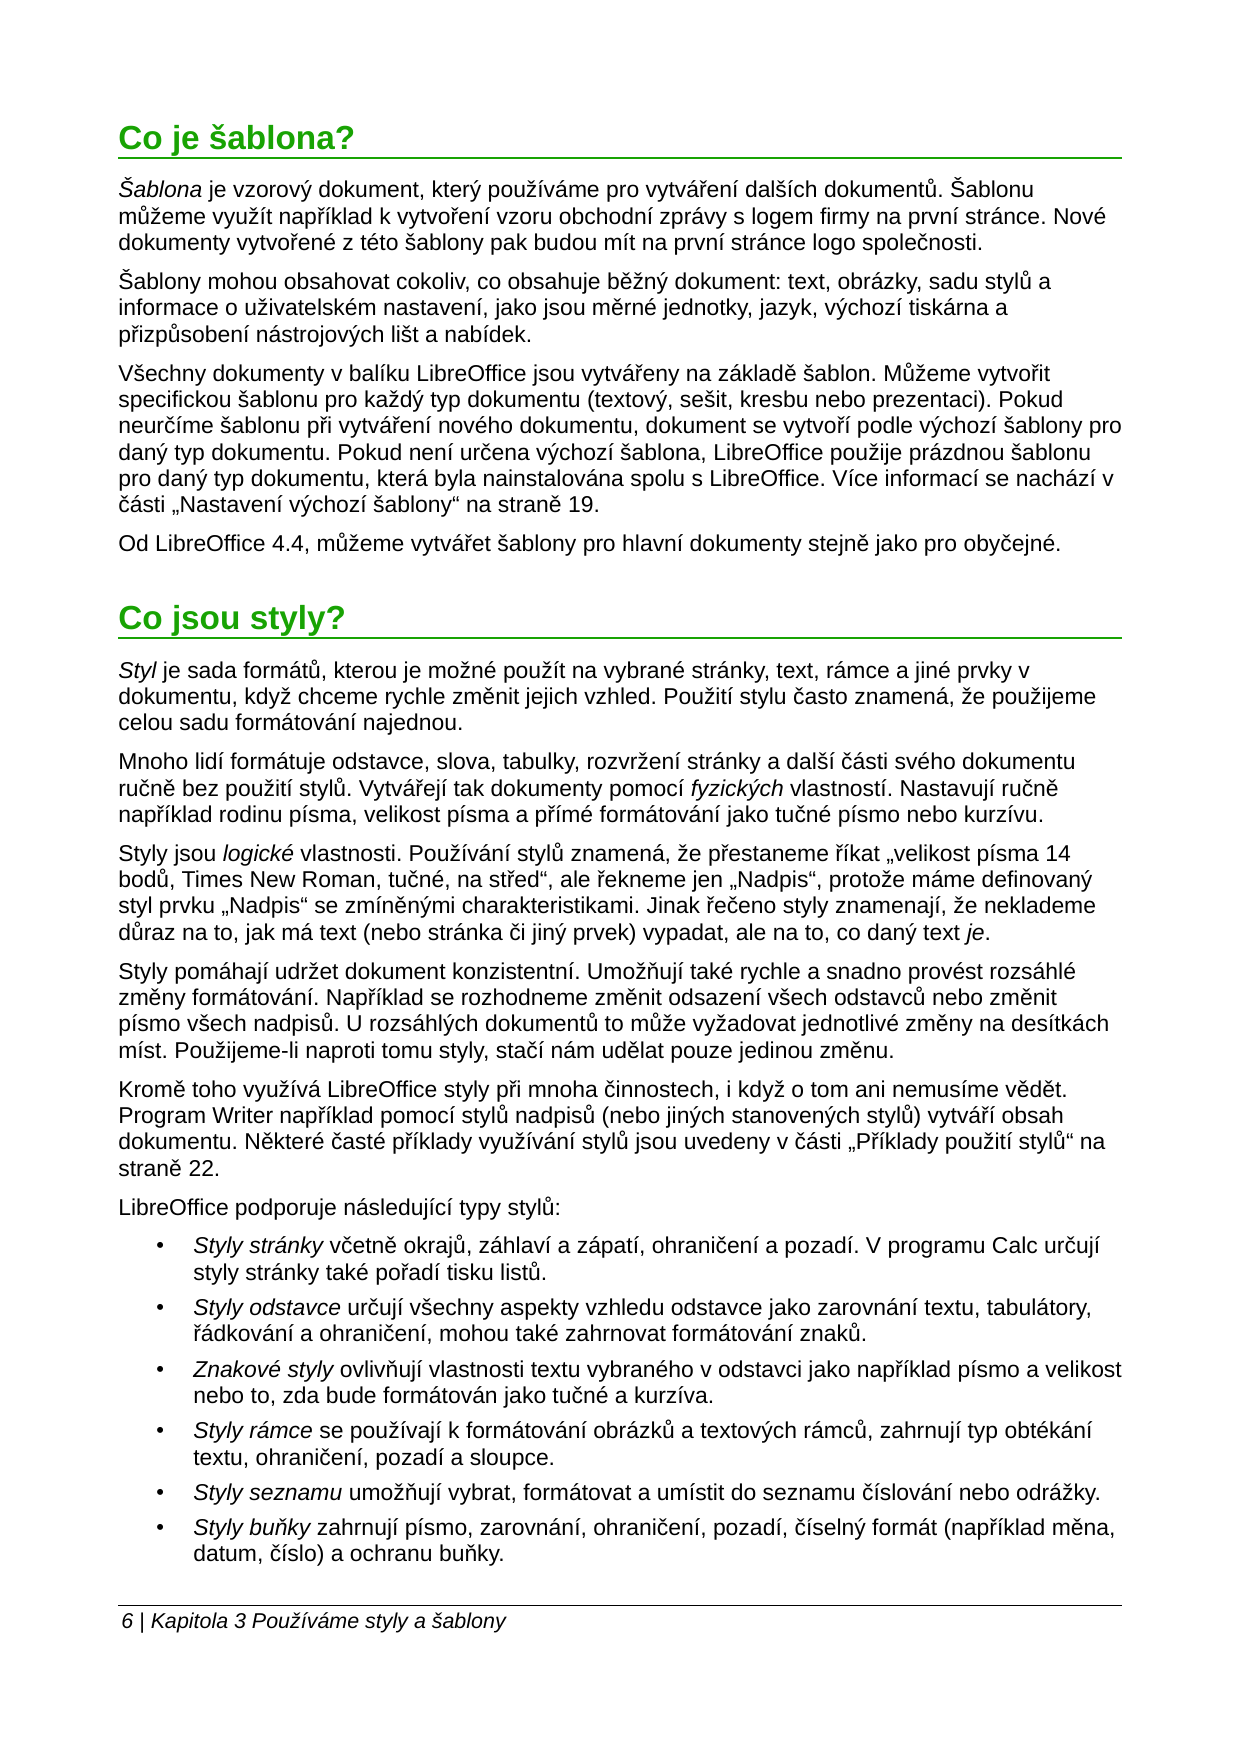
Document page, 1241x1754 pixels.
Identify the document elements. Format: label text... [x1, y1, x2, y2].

text Mnoho lidí formátuje odstavce, slova, tabulky, rozvržení stránky a další části svého dokumentu ručně bez použití stylů. Vytvářejí tak dokumenty pomocí fyzických vlastností. Nastavují ručně například rodinu písma, velikost písma a přímé formátování jako tučné písmo nebo kurzívu. [118, 748, 1122, 827]
text Styl je sada formátů, kterou je možné použít na vybrané stránky, text, rámce a jiné prvky v dokumentu, když chceme rychle změnit jejich vzhled. Použití stylu často znamená, že použijeme celou sadu formátování najednou. [118, 657, 1122, 736]
subtitle Co je šablona? [118, 118, 1122, 157]
text Styly jsou logické vlastnosti. Používání stylů znamená, že přestaneme říkat „velikost písma 14 bodů, Times New Roman, tučné, na střed“, ale řekneme jen „Nadpis“, protože máme definovaný styl prvku „Nadpis“ se zmíněnými charakteristikami. Jinak řečeno styly znamenají, že neklademe důraz na to, jak má text (nebo stránka či jiný prvek) vypadat, ale na to, co daný text je. [118, 840, 1122, 945]
list Styly stránky včetně okrajů, záhlaví a zápatí, ohraničení a pozadí. V programu Calc určují styly stránky také pořadí tisku listů. [156, 1232, 1122, 1285]
list Styly seznamu umožňují vybrat, formátovat a umístit do seznamu číslování nebo odrážky. [156, 1479, 1122, 1505]
text Styly pomáhají udržet dokument konzistentní. Umožňují také rychle a snadno provést rozsáhlé změny formátování. Například se rozhodneme změnit odsazení všech odstavců nebo změnit písmo všech nadpisů. U rozsáhlých dokumentů to může vyžadovat jednotlivé změny na desítkách míst. Použijeme-li naproti tomu styly, stačí nám udělat pouze jedinou změnu. [118, 958, 1122, 1063]
text Šablony mohou obsahovat cokoliv, co obsahuje běžný dokument: text, obrázky, sadu stylů a informace o uživatelském nastavení, jako jsou měrné jednotky, jazyk, výchozí tiskárna a přizpůsobení nástrojových lišt a nabídek. [118, 268, 1122, 347]
text Kromě toho využívá LibreOffice styly při mnoha činnostech, i když o tom ani nemusíme vědět. Program Writer například pomocí stylů nadpisů (nebo jiných stanovených stylů) vytváří obsah dokumentu. Některé časté příklady využívání stylů jsou uvedeny v části „Příklady použití stylů“ na straně 21. [118, 1076, 1122, 1181]
text Od LibreOffice 4.4, můžeme vytvářet šablony pro hlavní dokumenty stejně jako pro obyčejné. [118, 530, 1122, 556]
list Znakové styly ovlivňují vlastnosti textu vybraného v odstavci jako například písmo a velikost nebo to, zda bude formátován jako tučné a kurzíva. [156, 1356, 1122, 1408]
text Všechny dokumenty v balíku LibreOffice jsou vytvářeny na základě šablon. Můžeme vytvořit specifickou šablonu pro každý typ dokumentu (textový, sešit, kresbu nebo prezentaci). Pokud neurčíme šablonu při vytváření nového dokumentu, dokument se vytvoří podle výchozí šablony pro daný typ dokumentu. Pokud není určena výchozí šablona, LibreOffice použije prázdnou šablonu pro daný typ dokumentu, která byla nainstalována spolu s LibreOffice. Více informací se nachází v části „Nastavení výchozí šablony“ na straně 17. [118, 359, 1122, 518]
text LibreOffice podporuje následující typy stylů: [118, 1193, 1122, 1220]
list Styly odstavce určují všechny aspekty vzhledu odstavce jako zarovnání textu, tabulátory, řádkování a ohraničení, mohou také zahrnovat formátování znaků. [156, 1294, 1122, 1347]
text Šablona je vzorový dokument, který používáme pro vytváření dalších dokumentů. Šablonu můžeme využít například k vytvoření vzoru obchodní zprávy s logem firmy na první stránce. Nové dokumenty vytvořené z této šablony pak budou mít na první stránce logo společnosti. [118, 176, 1122, 255]
list Styly rámce se používají k formátování obrázků a textových rámců, zahrnují typ obtékání textu, ohraničení, pozadí a sloupce. [156, 1417, 1122, 1470]
subtitle Co jsou styly? [118, 598, 1122, 637]
list Styly buňky zahrnují písmo, zarovnání, ohraničení, pozadí, číselný formát (například měna, datum, číslo) a ochranu buňky. [156, 1514, 1122, 1567]
